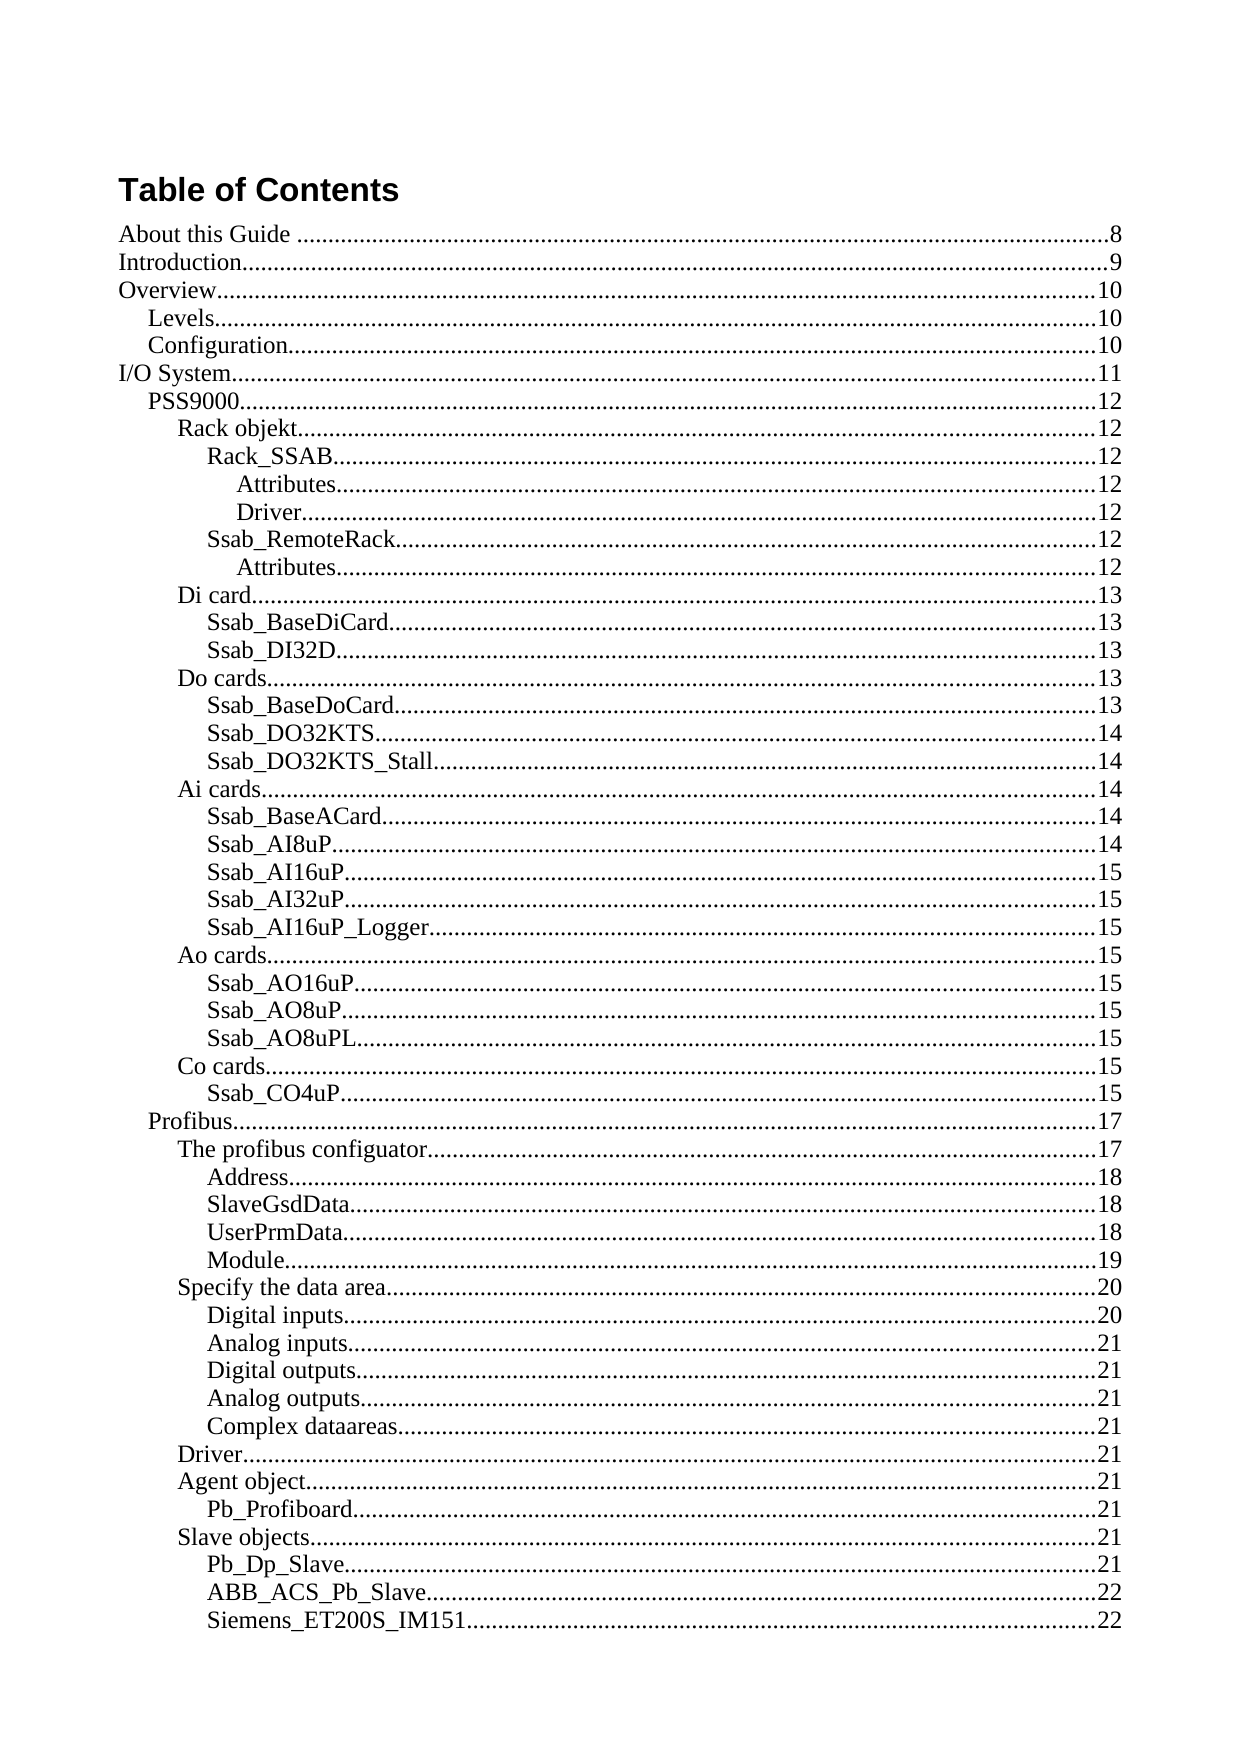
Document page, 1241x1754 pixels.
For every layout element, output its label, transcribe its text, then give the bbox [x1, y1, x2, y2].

text Module 19 [207, 1246, 1122, 1273]
text Analog inputs 21 [207, 1329, 1122, 1357]
text SlaveGsdData 18 [207, 1190, 1122, 1218]
text Ssab_AO8uP 15 [207, 996, 1122, 1024]
text Overview 10 [118, 276, 1122, 304]
text Attributes 12 [236, 470, 1122, 498]
text Do cards 13 [177, 664, 1122, 692]
text Ssab_AI16uP_Logger 15 [207, 913, 1122, 941]
text Ssab_CO4uP 15 [207, 1079, 1122, 1107]
text About this Guide 8 [118, 221, 1122, 248]
text Levels 10 [148, 304, 1122, 331]
text Ssab_DO32KTS_Stall 14 [207, 747, 1122, 775]
text Ssab_RemoteRack 12 [207, 525, 1122, 553]
text Pb_Profiboard 21 [207, 1495, 1122, 1523]
text Driver 21 [177, 1440, 1122, 1467]
text PSS9000 12 [148, 387, 1122, 414]
text Analog outputs 21 [207, 1384, 1122, 1412]
text Digital inputs 20 [207, 1301, 1122, 1329]
text Ssab_BaseDiCard 13 [207, 608, 1122, 636]
text Rack_SSAB 12 [207, 442, 1122, 470]
text UserPrmData 18 [207, 1218, 1122, 1246]
text The profibus configuator 17 [177, 1135, 1122, 1163]
text Ssab_AI8uP 14 [207, 830, 1122, 858]
text Di card 13 [177, 581, 1122, 608]
text Ssab_BaseACard 14 [207, 802, 1122, 830]
text Pb_Dp_Slave 21 [207, 1551, 1122, 1578]
subtitle Table of Contents [118, 171, 1122, 208]
text Configuration 10 [148, 331, 1122, 359]
text Ao cards 15 [177, 941, 1122, 969]
text Driver 12 [236, 498, 1122, 525]
text Co cards 15 [177, 1052, 1122, 1079]
text Ssab_AI32uP 15 [207, 886, 1122, 913]
text Ssab_AO8uPL 15 [207, 1024, 1122, 1052]
text Ssab_DI32D 13 [207, 636, 1122, 664]
text Ssab_AI16uP 15 [207, 858, 1122, 886]
text Ssab_DO32KTS 14 [207, 719, 1122, 747]
text I/O System 11 [118, 359, 1122, 387]
text Profibus 17 [148, 1107, 1122, 1135]
text Complex dataareas 21 [207, 1412, 1122, 1440]
text Digital outputs 21 [207, 1357, 1122, 1384]
text Ssab_AO16uP 15 [207, 969, 1122, 996]
text Siemens_ET200S_IM151 22 [207, 1606, 1122, 1634]
text Specify the data area 20 [177, 1273, 1122, 1301]
text Ai cards 14 [177, 775, 1122, 802]
text Rack objekt 12 [177, 414, 1122, 442]
text Introduction 9 [118, 248, 1122, 276]
text Attributes 12 [236, 553, 1122, 581]
text Slave objects 21 [177, 1523, 1122, 1551]
text Agent object 21 [177, 1467, 1122, 1495]
text Ssab_BaseDoCard 13 [207, 692, 1122, 719]
text ABB_ACS_Pb_Slave 22 [207, 1578, 1122, 1606]
text Address 18 [207, 1163, 1122, 1190]
